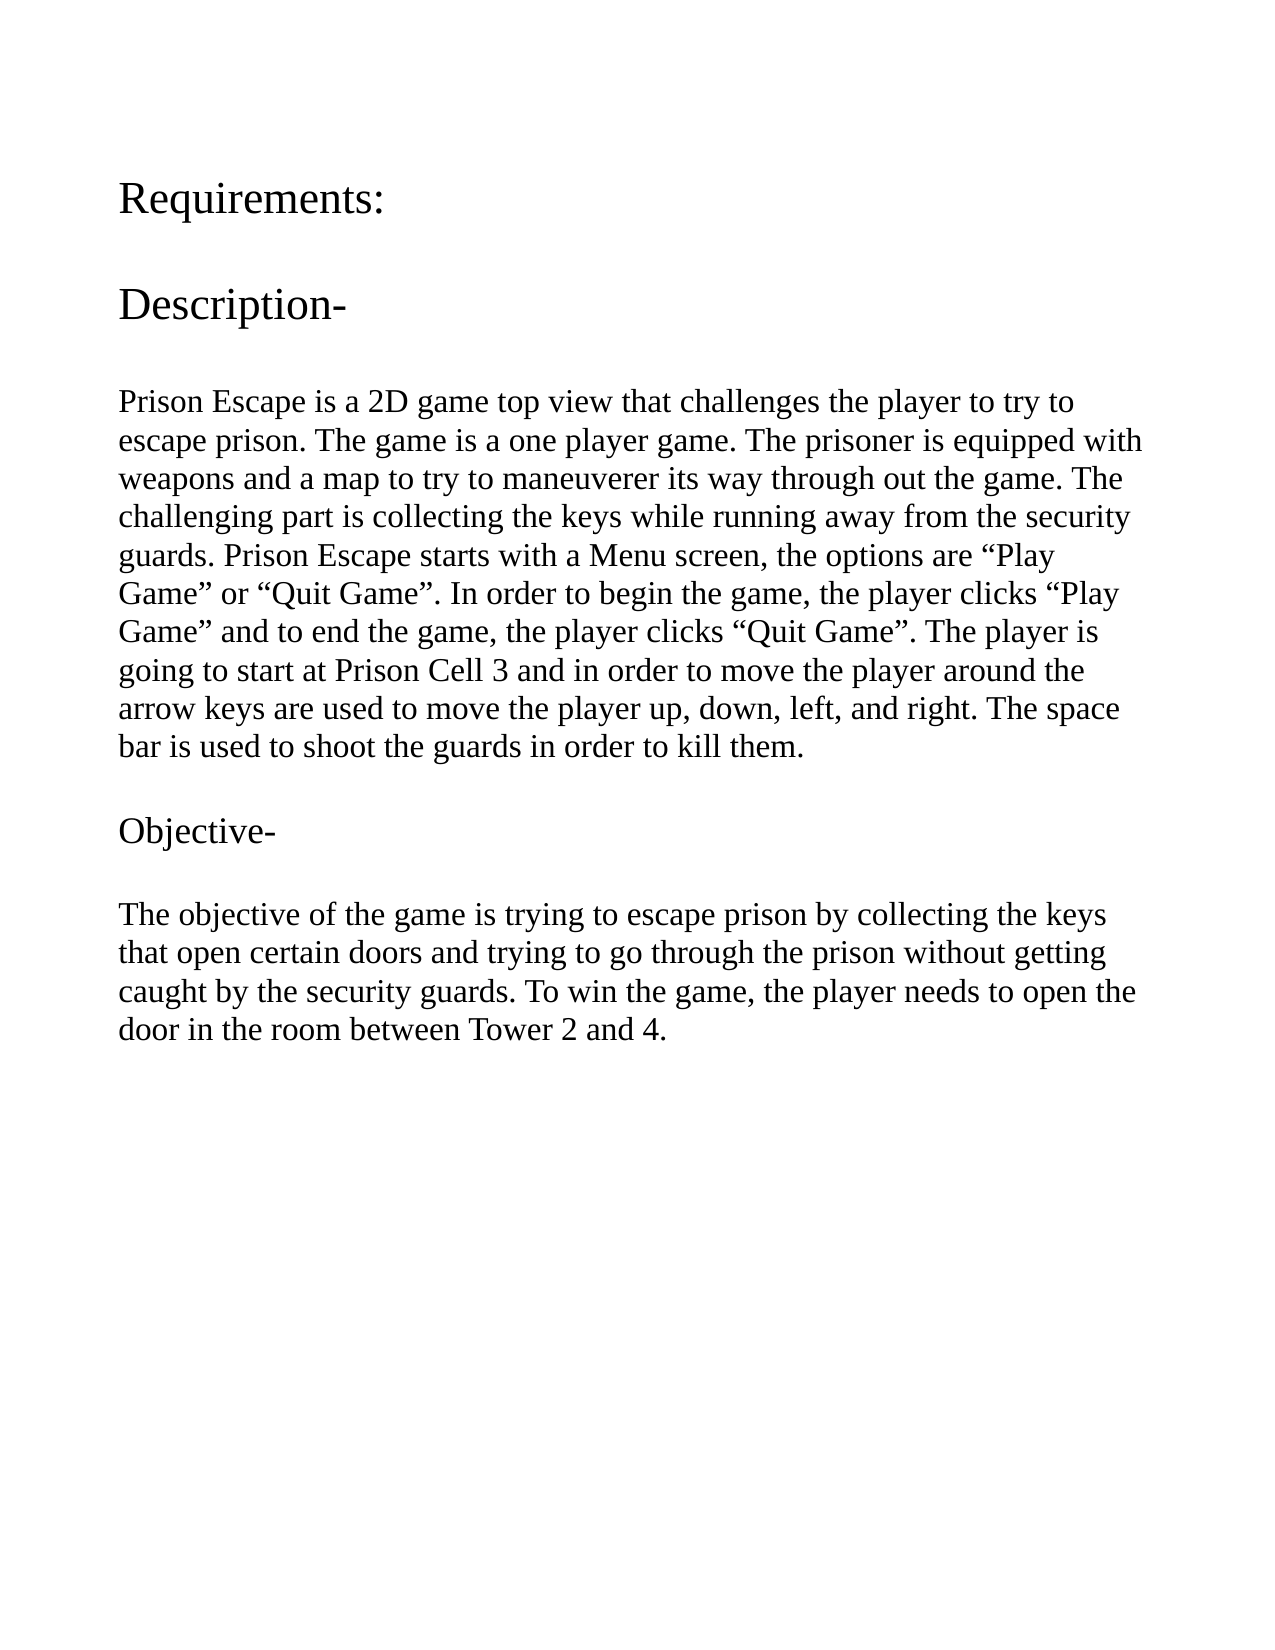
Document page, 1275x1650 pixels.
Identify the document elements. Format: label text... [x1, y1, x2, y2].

text Objective- [118, 808, 1157, 851]
text The objective of the game is trying to escape prison by collecting the keys that open certain doors and trying to go through the prison without getting caught by the security guards. To win the game, the player needs to open the door in the room between Tower 2 and 4. [118, 894, 1157, 1048]
text Requirements: [118, 171, 1157, 223]
text Prison Escape is a 2D game top view that challenges the player to try to escape prison. The game is a one player game. The prisoner is equipped with weapons and a map to try to maneuverer its way through out the game. The challenging part is collecting the keys while running away from the security guards. Prison Escape starts with a Menu screen, the options are “Play Game” or “Quit Game”. In order to begin the game, the player clicks “Play Game” and to end the game, the player clicks “Quit Game”. The player is going to start at Prison Cell 3 and in order to move the player around the arrow keys are used to move the player up, down, left, and right. The space bar is used to shoot the guards in order to kill them. [118, 382, 1157, 765]
text Description- [118, 276, 1157, 329]
